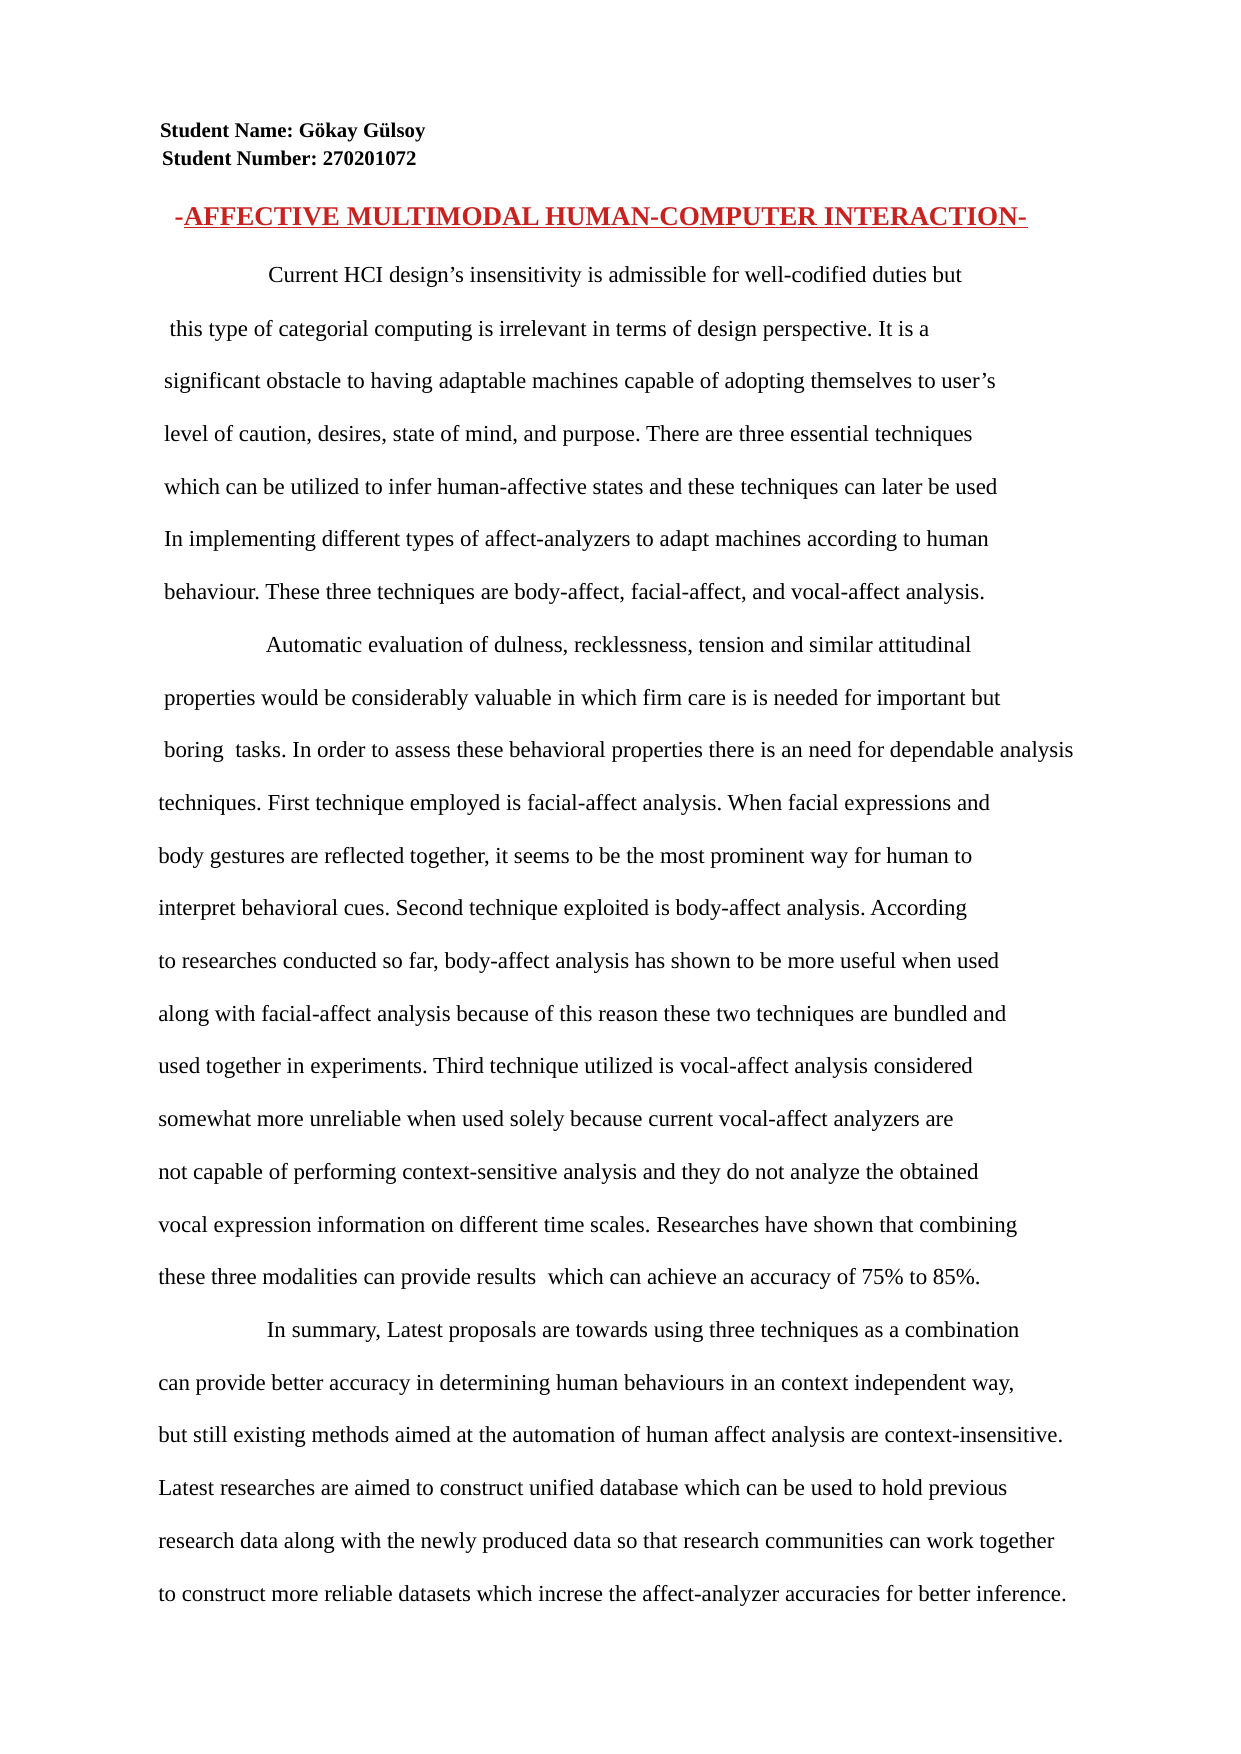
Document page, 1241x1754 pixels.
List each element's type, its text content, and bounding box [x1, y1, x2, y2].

text Student Number: 270201072 [118, 142, 1122, 171]
text to researches conducted so far, body-affect analysis has shown to be more useful when used [118, 947, 1122, 973]
text body gestures are reflected together, it seems to be the most prominent way for human to [118, 842, 1122, 868]
text used together in experiments. Third technique utilized is vocal-affect analysis considered [118, 1053, 1122, 1079]
text Student Name: Gökay Gülsoy [118, 118, 1122, 142]
text these three modalities can provide results which can achieve an accuracy of 75% to 85%. [118, 1263, 1122, 1290]
text -AFFECTIVE MULTIMODAL HUMAN-COMPUTER INTERACTION- [118, 200, 1122, 231]
text to construct more reliable datasets which increse the affect-analyzer accuracies for better inference. [118, 1580, 1122, 1606]
text but still existing methods aimed at the automation of human affect analysis are context-insensitive. [118, 1422, 1122, 1448]
text Latest researches are aimed to construct unified database which can be used to hold previous [118, 1474, 1122, 1501]
text properties would be considerably valuable in which firm care is is needed for important but [118, 684, 1122, 710]
text Current HCI design’s insensitivity is admissible for well-codified duties but [118, 259, 1122, 288]
text research data along with the newly produced data so that research communities can work together [118, 1527, 1122, 1553]
text In summary, Latest proposals are towards using three techniques as a combination [118, 1316, 1122, 1342]
text Automatic evaluation of dulness, recklessness, tension and similar attitudinal [118, 631, 1122, 657]
text boring tasks. In order to assess these behavioral properties there is an need for dependable analysis [118, 736, 1122, 763]
text along with facial-affect analysis because of this reason these two techniques are bundled and [118, 1000, 1122, 1026]
text significant obstacle to having adaptable machines capable of adopting themselves to user’s [118, 367, 1122, 394]
text this type of categorial computing is irrelevant in terms of design perspective. It is a [118, 315, 1122, 341]
text techniques. First technique employed is facial-affect analysis. When facial expressions and [118, 789, 1122, 815]
text which can be utilized to infer human-affective states and these techniques can later be used [118, 473, 1122, 499]
text behaviour. These three techniques are body-affect, facial-affect, and vocal-affect analysis. [118, 578, 1122, 604]
text vocal expression information on different time scales. Researches have shown that combining [118, 1211, 1122, 1237]
text interpret behavioral cues. Second technique exploited is body-affect analysis. According [118, 894, 1122, 921]
text In implementing different types of affect-analyzers to adapt machines according to human [118, 526, 1122, 552]
text level of caution, desires, state of mind, and purpose. There are three essential techniques [118, 420, 1122, 446]
text can provide better accuracy in determining human behaviours in an context independent way, [118, 1369, 1122, 1395]
text not capable of performing context-sensitive analysis and they do not analyze the obtained [118, 1158, 1122, 1184]
text somewhat more unreliable when used solely because current vocal-affect analyzers are [118, 1105, 1122, 1132]
